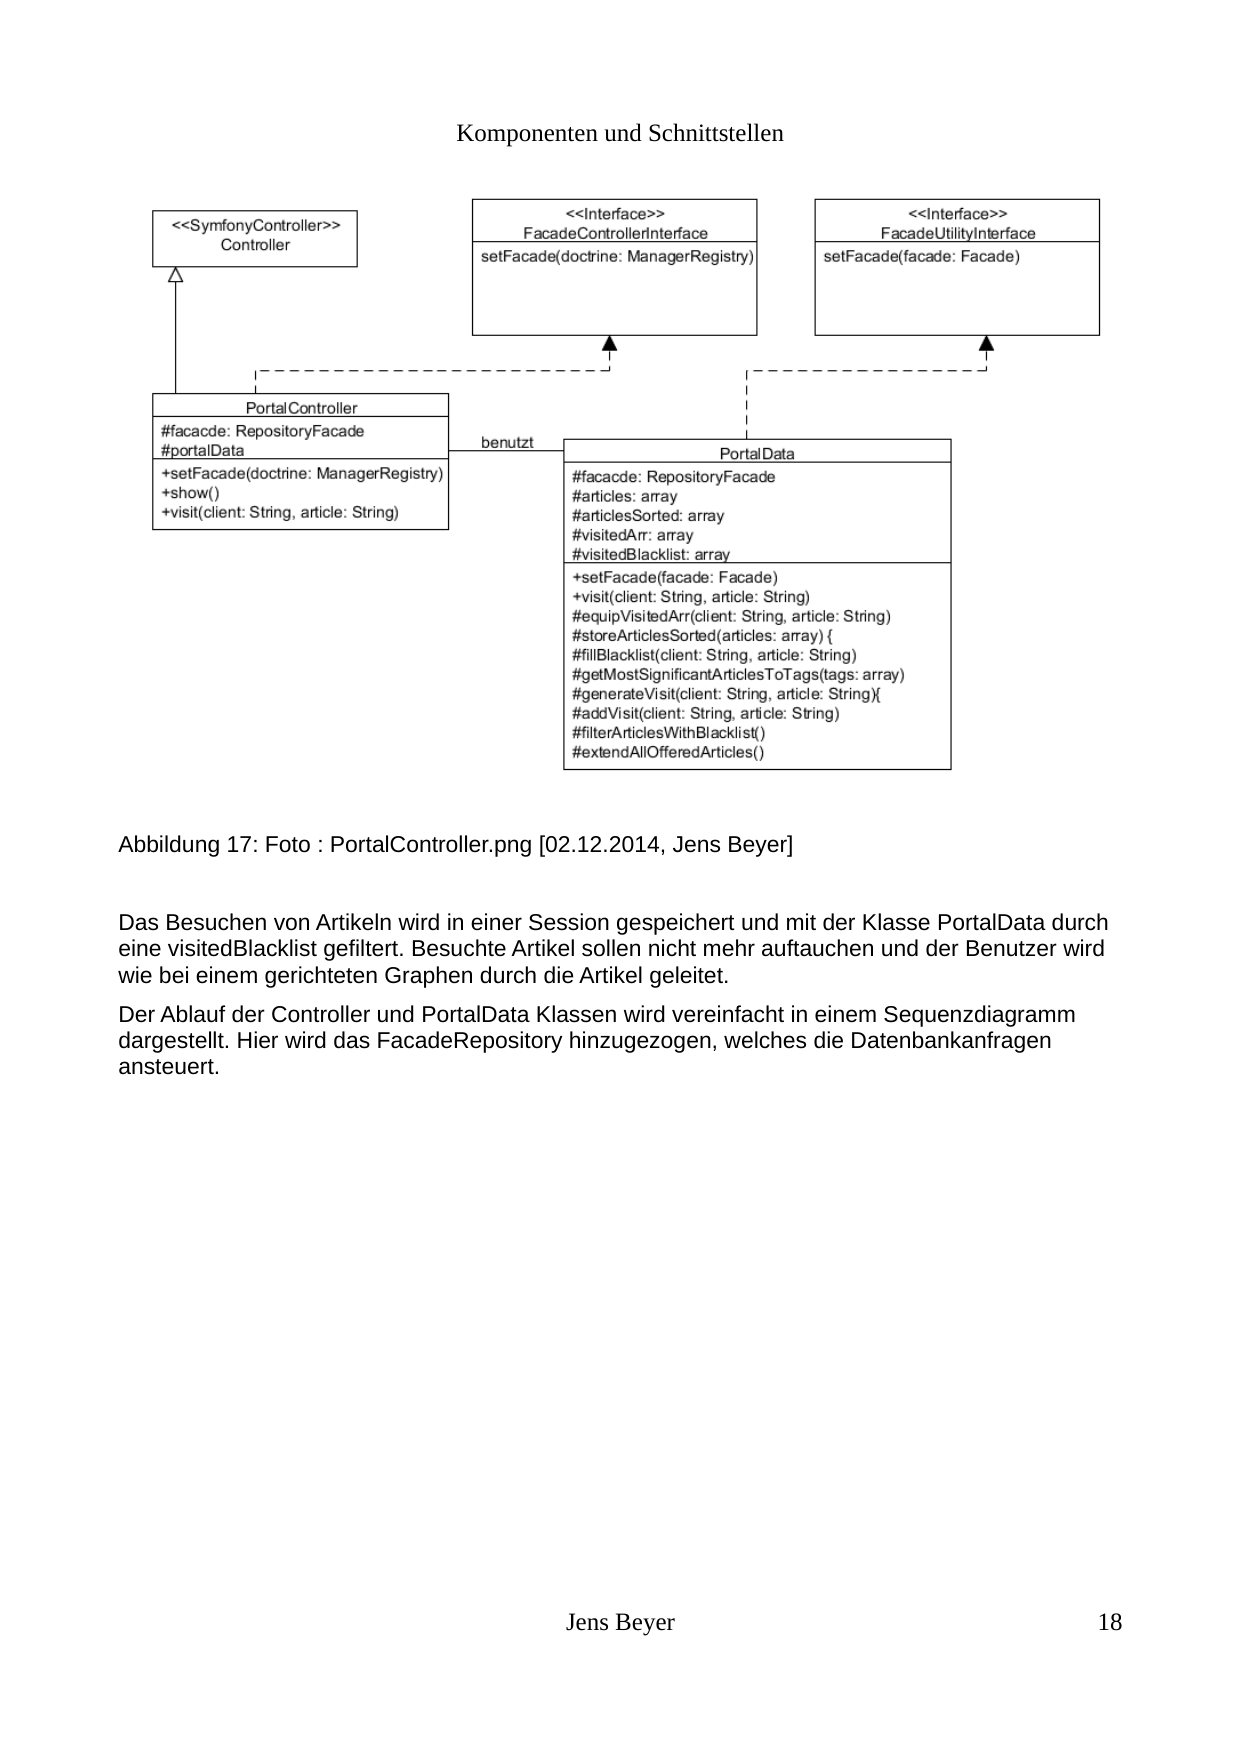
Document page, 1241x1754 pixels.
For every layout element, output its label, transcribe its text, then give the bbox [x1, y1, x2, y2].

text Abbildung 17: Foto : PortalController.png [02.12.2014, Jens Beyer] [118, 831, 1122, 858]
picture [118, 176, 1123, 793]
text Das Besuchen von Artikeln wird in einer Session gespeichert und mit der Klasse PortalData durch eine visitedBlacklist gefiltert. Besuchte Artikel sollen nicht mehr auftauchen und der Benutzer wird wie bei einem gerichteten Graphen durch die Artikel geleitet. [118, 909, 1122, 988]
text Der Ablauf der Controller und PortalData Klassen wird vereinfacht in einem Sequenzdiagramm dargestellt. Hier wird das FacadeRepository hinzugezogen, welches die Datenbankanfragen ansteuert. [118, 1001, 1122, 1079]
